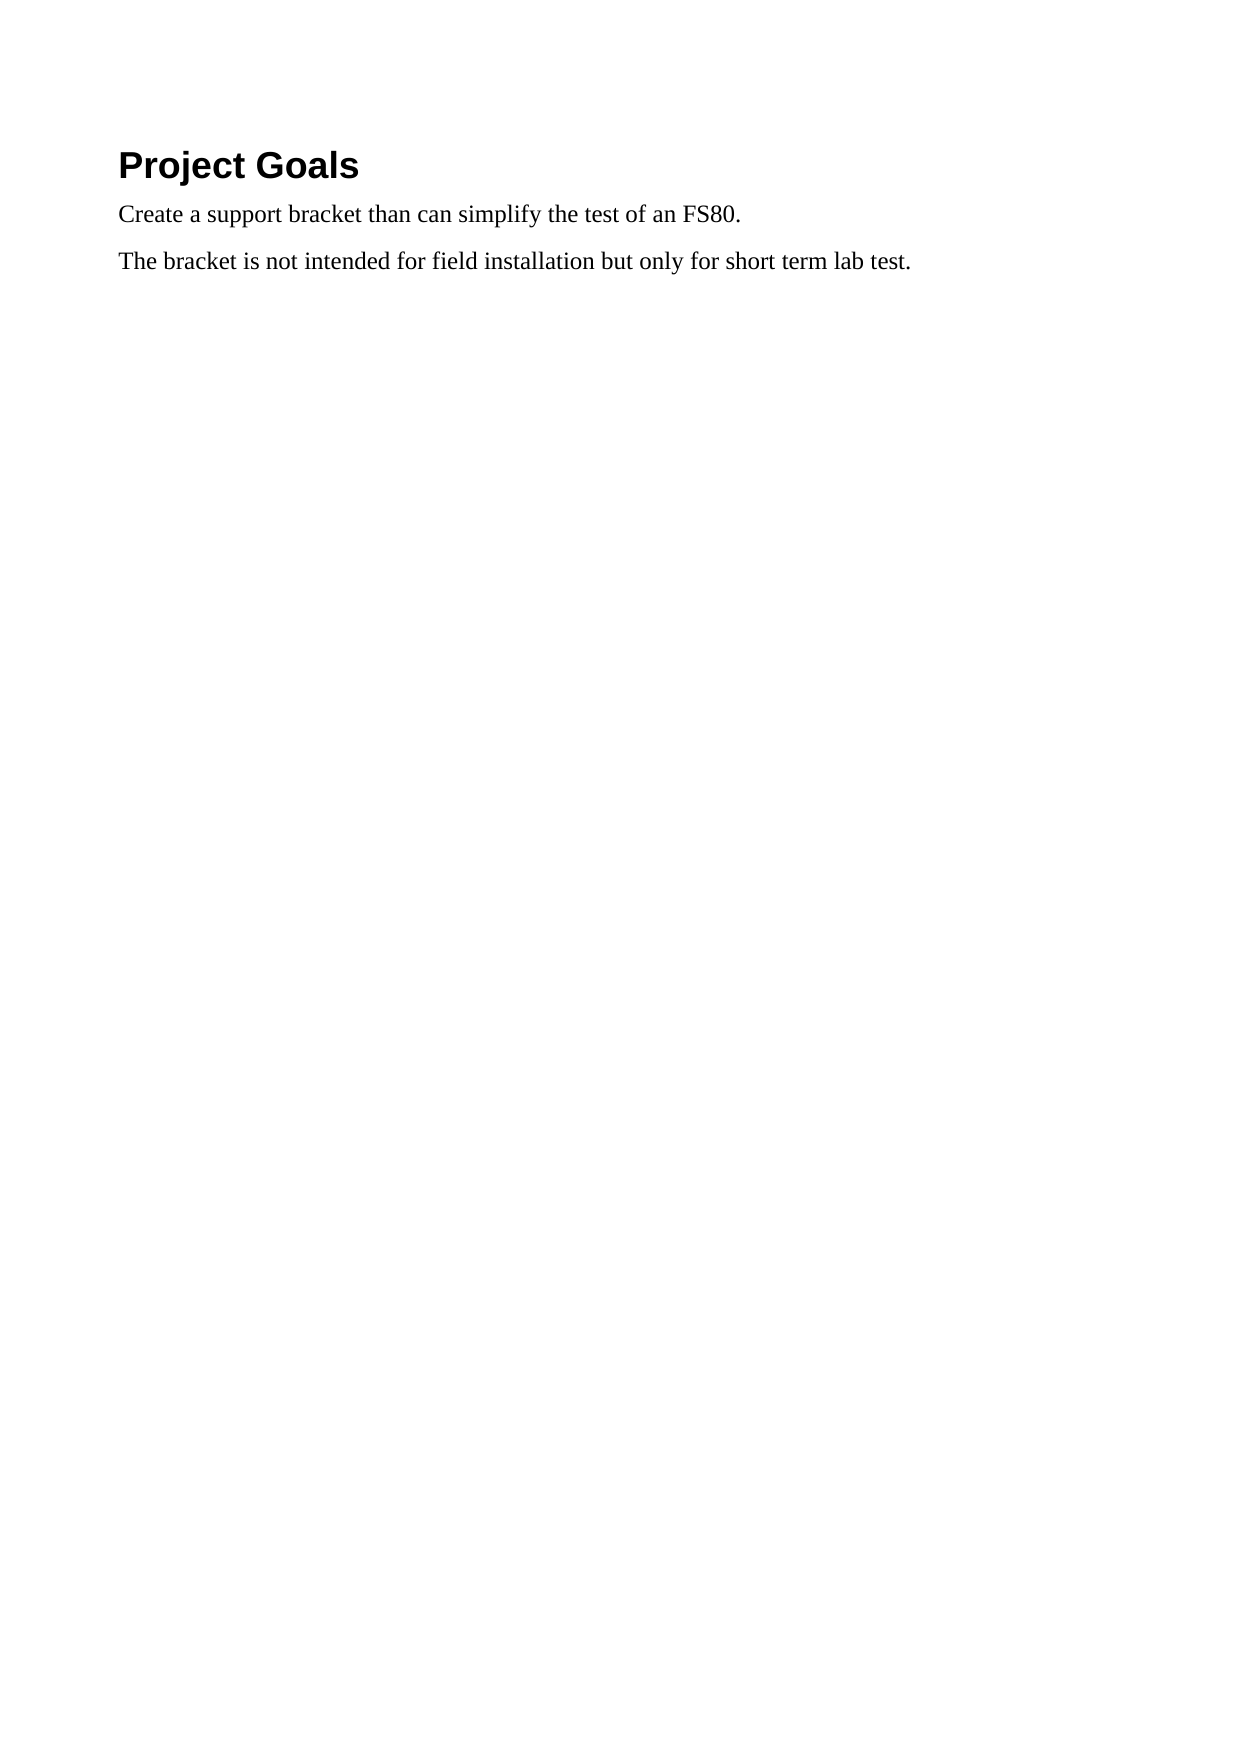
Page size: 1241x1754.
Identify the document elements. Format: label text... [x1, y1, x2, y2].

subtitle Project Goals [118, 143, 1122, 186]
text The bracket is not intended for field installation but only for short term lab test. [118, 246, 1122, 275]
text Create a support bracket than can simplify the test of an FS80. [118, 199, 1122, 227]
